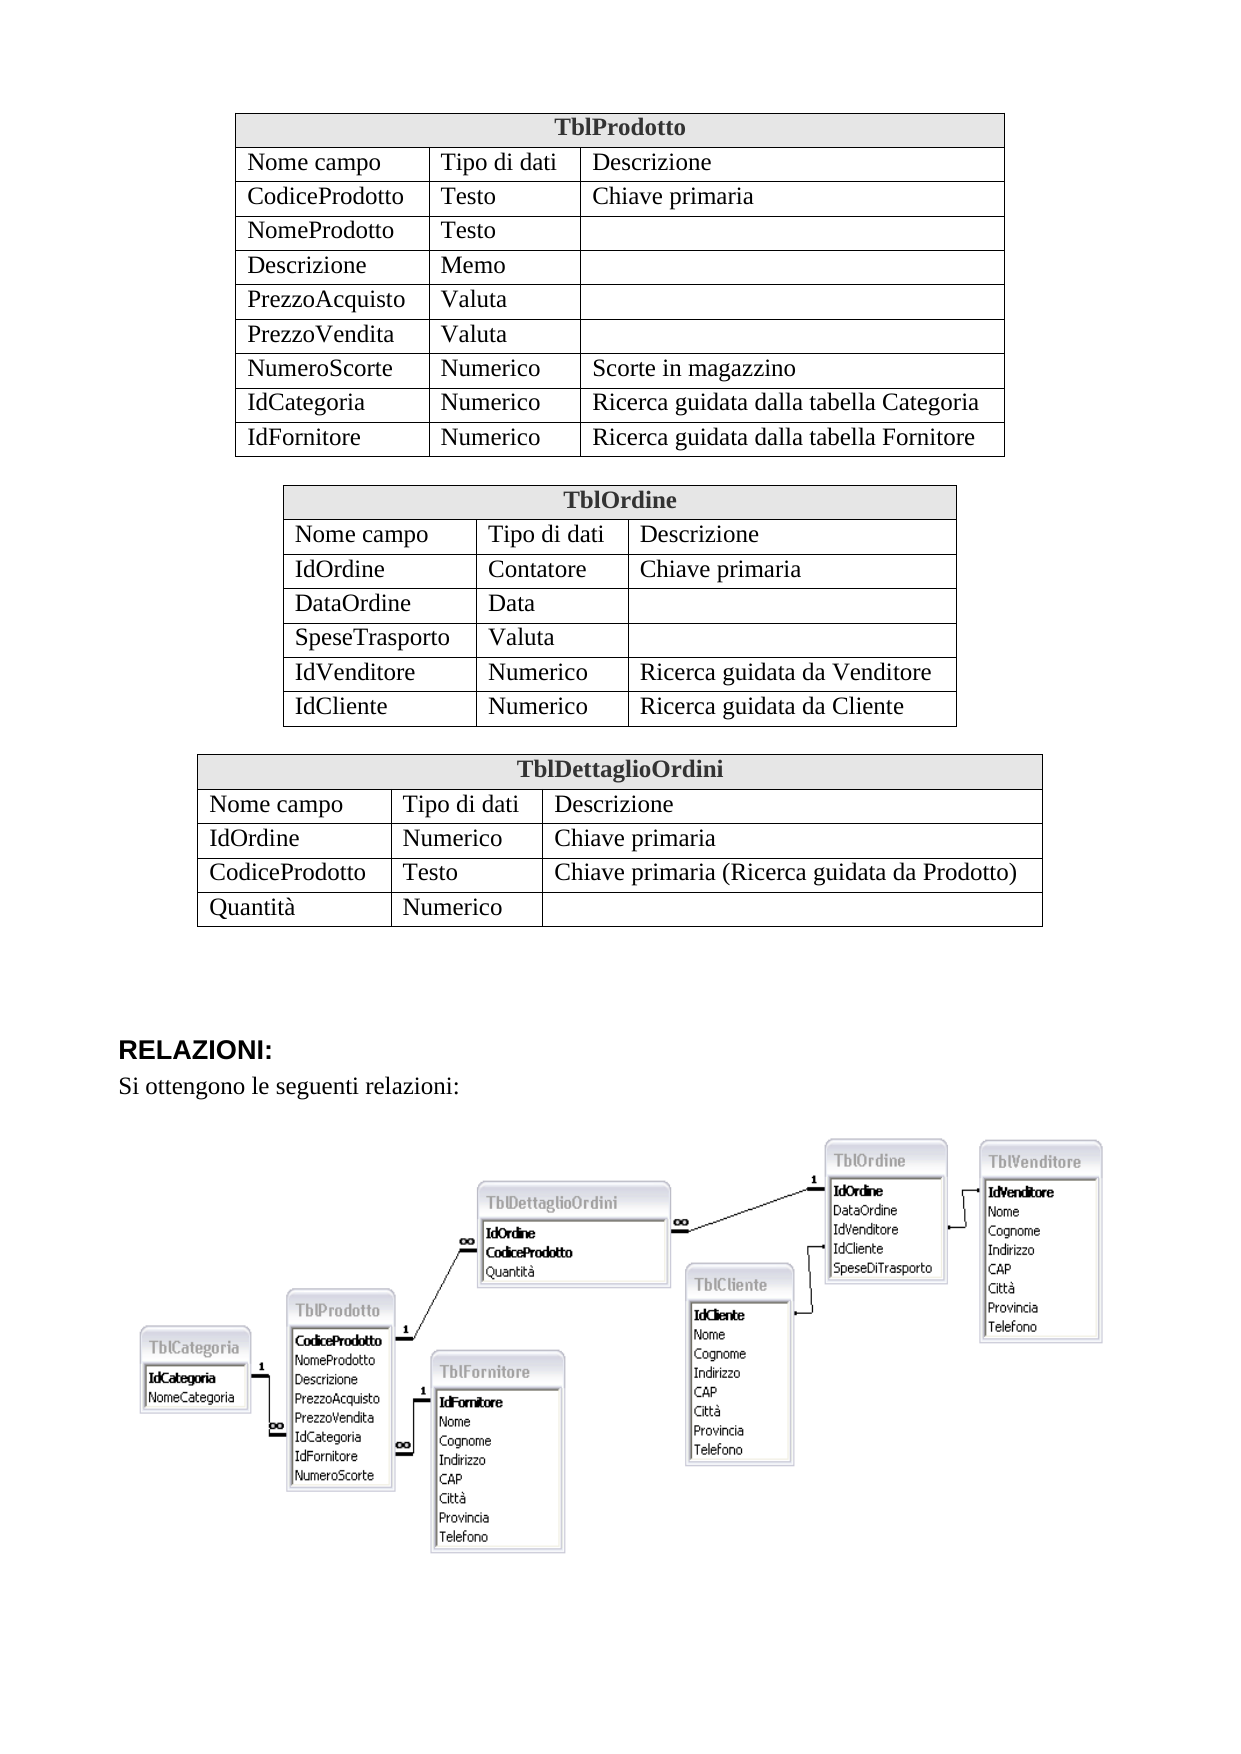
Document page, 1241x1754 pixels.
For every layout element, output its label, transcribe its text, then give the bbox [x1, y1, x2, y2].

table_cell Numerico [477, 692, 628, 726]
table_header TblProdotto [236, 114, 1004, 147]
table_cell Ricerca guidata dalla tabella Categoria [581, 389, 1004, 422]
table_cell Quantità [198, 893, 391, 926]
table_cell Memo [430, 251, 580, 284]
table_cell [581, 320, 1004, 353]
table_cell Nome campo [198, 790, 391, 823]
table_cell [543, 893, 1042, 926]
table_cell CodiceProdotto [198, 859, 391, 892]
table_cell Scorte in magazzino [581, 354, 1004, 387]
table_cell [629, 589, 956, 622]
table_cell [629, 624, 956, 657]
table_cell Numerico [477, 658, 628, 691]
table_cell IdOrdine [198, 824, 391, 857]
table_cell Chiave primaria [543, 824, 1042, 857]
table_cell Valuta [430, 320, 580, 353]
table_cell IdVenditore [284, 658, 476, 691]
table_cell [581, 217, 1004, 250]
table_cell Nome campo [284, 520, 476, 554]
table_cell [581, 251, 1004, 284]
table_cell SpeseTrasporto [284, 624, 476, 657]
table_cell Tipo di dati [477, 520, 628, 554]
picture [134, 1136, 1105, 1556]
table_cell Testo [430, 217, 580, 250]
table_cell Chiave primaria [629, 555, 956, 588]
table_cell Testo [430, 182, 580, 216]
table_cell Descrizione [629, 520, 956, 554]
subtitle RELAZIONI: [118, 1035, 1122, 1066]
table_cell Ricerca guidata dalla tabella Fornitore [581, 423, 1004, 456]
table_cell IdCliente [284, 692, 476, 726]
table_cell Numerico [430, 354, 580, 387]
table_cell CodiceProdotto [236, 182, 429, 216]
table_cell NomeProdotto [236, 217, 429, 250]
table_cell DataOrdine [284, 589, 476, 622]
table_cell Chiave primaria (Ricerca guidata da Prodotto) [543, 859, 1042, 892]
table_cell IdOrdine [284, 555, 476, 588]
table_cell Numerico [392, 824, 542, 857]
table_cell IdFornitore [236, 423, 429, 456]
table_cell PrezzoAcquisto [236, 285, 429, 319]
table_cell Numerico [392, 893, 542, 926]
table_cell Descrizione [543, 790, 1042, 823]
table_cell Tipo di dati [430, 148, 580, 181]
table_cell PrezzoVendita [236, 320, 429, 353]
table_cell Ricerca guidata da Cliente [629, 692, 956, 726]
table_cell NumeroScorte [236, 354, 429, 387]
table_header TblDettaglioOrdini [198, 755, 1042, 789]
table_cell IdCategoria [236, 389, 429, 422]
table_cell Ricerca guidata da Venditore [629, 658, 956, 691]
table_cell Chiave primaria [581, 182, 1004, 216]
table_cell Nome campo [236, 148, 429, 181]
table_cell Descrizione [236, 251, 429, 284]
table_cell [581, 285, 1004, 319]
table_cell Contatore [477, 555, 628, 588]
table_header TblOrdine [284, 486, 956, 519]
table_cell Numerico [430, 423, 580, 456]
table_cell Data [477, 589, 628, 622]
table_cell Tipo di dati [392, 790, 542, 823]
table_cell Valuta [477, 624, 628, 657]
table_cell Testo [392, 859, 542, 892]
table_cell Descrizione [581, 148, 1004, 181]
table_cell Valuta [430, 285, 580, 319]
table_cell Numerico [430, 389, 580, 422]
text Si ottengono le seguenti relazioni: [118, 1072, 1122, 1099]
